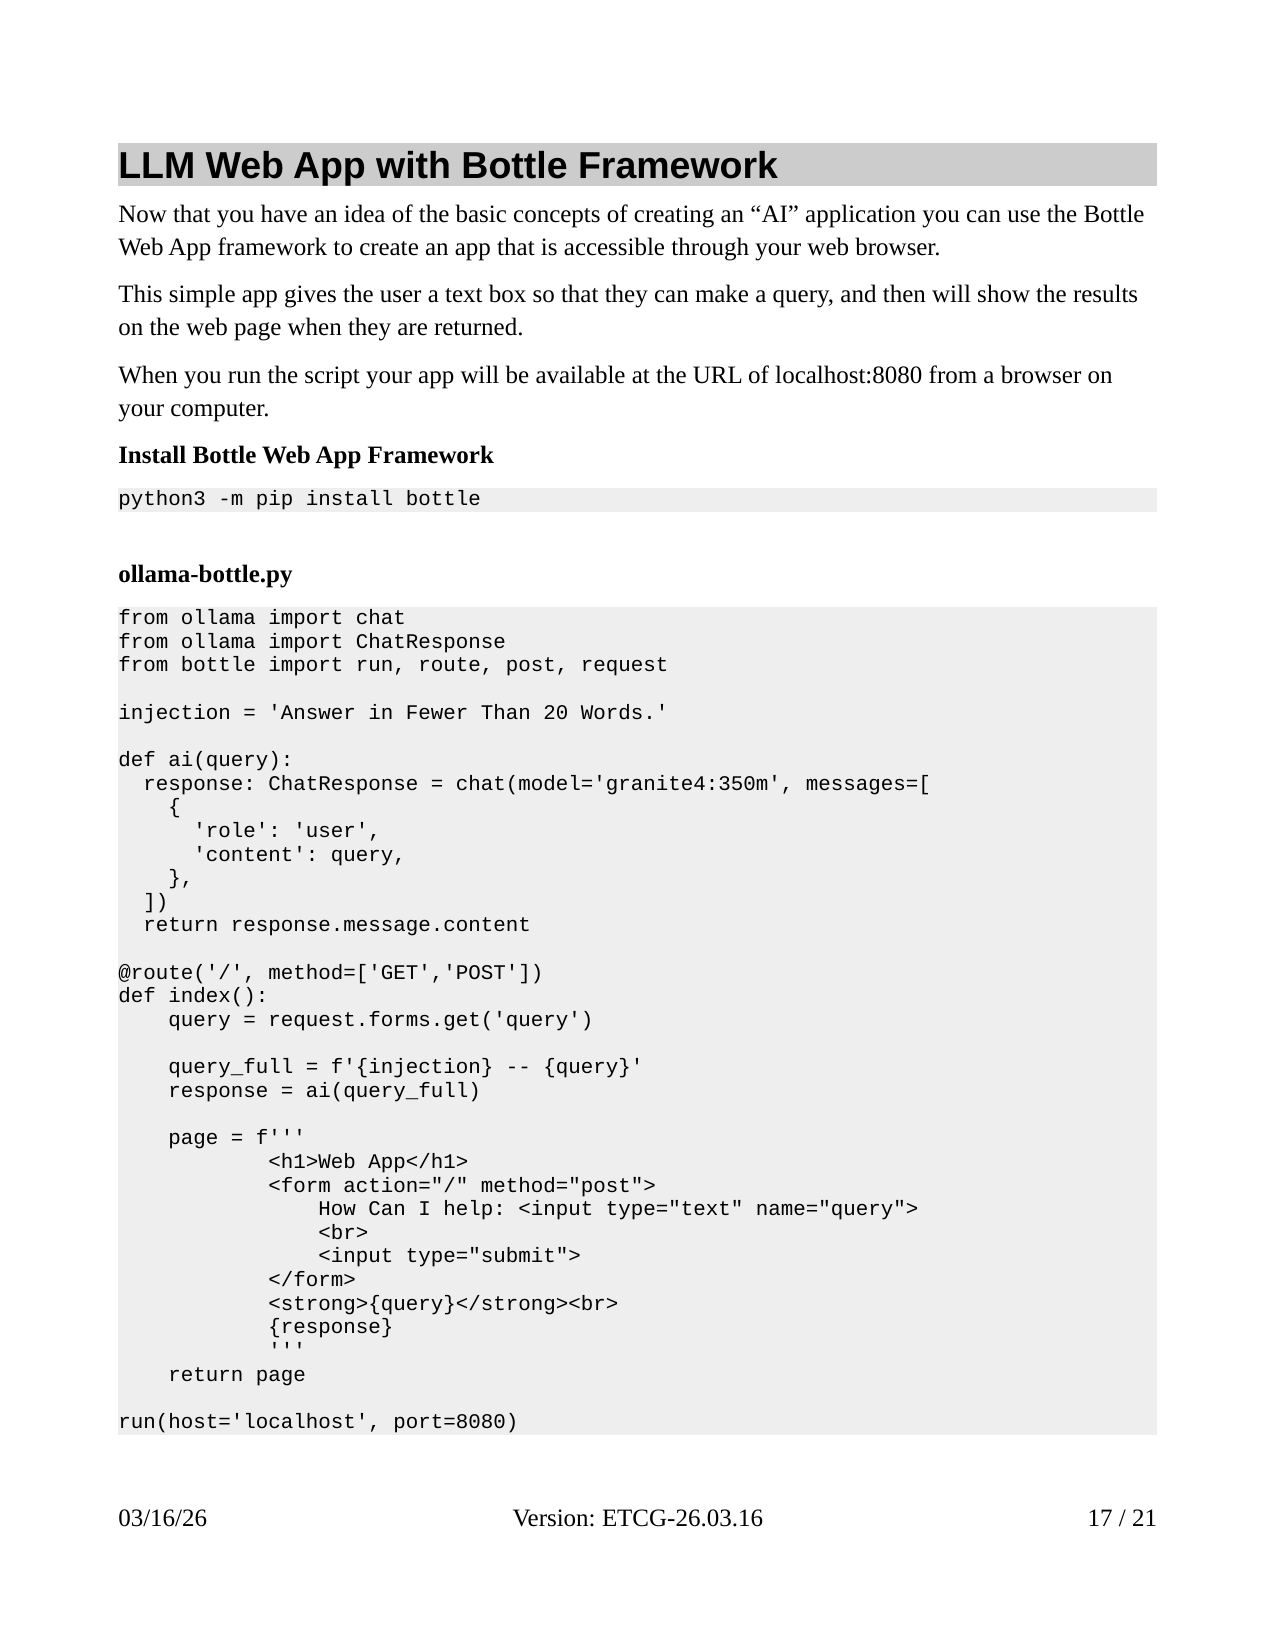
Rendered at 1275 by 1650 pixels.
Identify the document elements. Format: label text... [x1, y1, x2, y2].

text def index(): [118, 985, 1157, 1009]
text ollama-bottle.py [118, 559, 1157, 588]
text run(host='localhost', port=8080) [118, 1411, 1157, 1435]
text Now that you have an idea of the basic concepts of creating an “AI” application you can use the Bottle Web App framework to create an app that is accessible through your web browser. [118, 199, 1157, 261]
text injection = 'Answer in Fewer Than 20 Words.' [118, 702, 1157, 725]
text from bottle import run, route, post, request [118, 654, 1157, 678]
text }, [118, 867, 1157, 891]
text How Can I help: <input type="text" name="query"> [118, 1198, 1157, 1222]
text 'role': 'user', [118, 820, 1157, 843]
text def ai(query): [118, 749, 1157, 773]
text <form action="/" method="post"> [118, 1174, 1157, 1198]
text { [118, 796, 1157, 820]
text {response} [118, 1316, 1157, 1340]
text @route('/', method=['GET','POST']) [118, 962, 1157, 985]
text </form> [118, 1269, 1157, 1293]
text from ollama import ChatResponse [118, 631, 1157, 654]
text query = request.forms.get('query') [118, 1009, 1157, 1033]
text return page [118, 1364, 1157, 1387]
text <br> [118, 1222, 1157, 1246]
text response: ChatResponse = chat(model='granite4:350m', messages=[ [118, 773, 1157, 796]
text <input type="submit"> [118, 1246, 1157, 1269]
text <h1>Web App</h1> [118, 1151, 1157, 1174]
text response = ai(query_full) [118, 1080, 1157, 1104]
text return response.message.content [118, 914, 1157, 938]
text When you run the script your app will be available at the URL of localhost:8080 from a browser on your computer. [118, 360, 1157, 422]
text page = f''' [118, 1127, 1157, 1151]
text python3 -m pip install bottle [118, 488, 1157, 512]
text query_full = f'{injection} -- {query}' [118, 1056, 1157, 1080]
text Install Bottle Web App Framework [118, 441, 1157, 469]
text This simple app gives the user a text box so that they can make a query, and then will show the results on the web page when they are returned. [118, 279, 1157, 341]
text ]) [118, 891, 1157, 914]
text 'content': query, [118, 843, 1157, 867]
text <strong>{query}</strong><br> [118, 1293, 1157, 1316]
text ''' [118, 1340, 1157, 1364]
subtitle LLM Web App with Bottle Framework [118, 143, 1157, 186]
text from ollama import chat [118, 607, 1157, 631]
